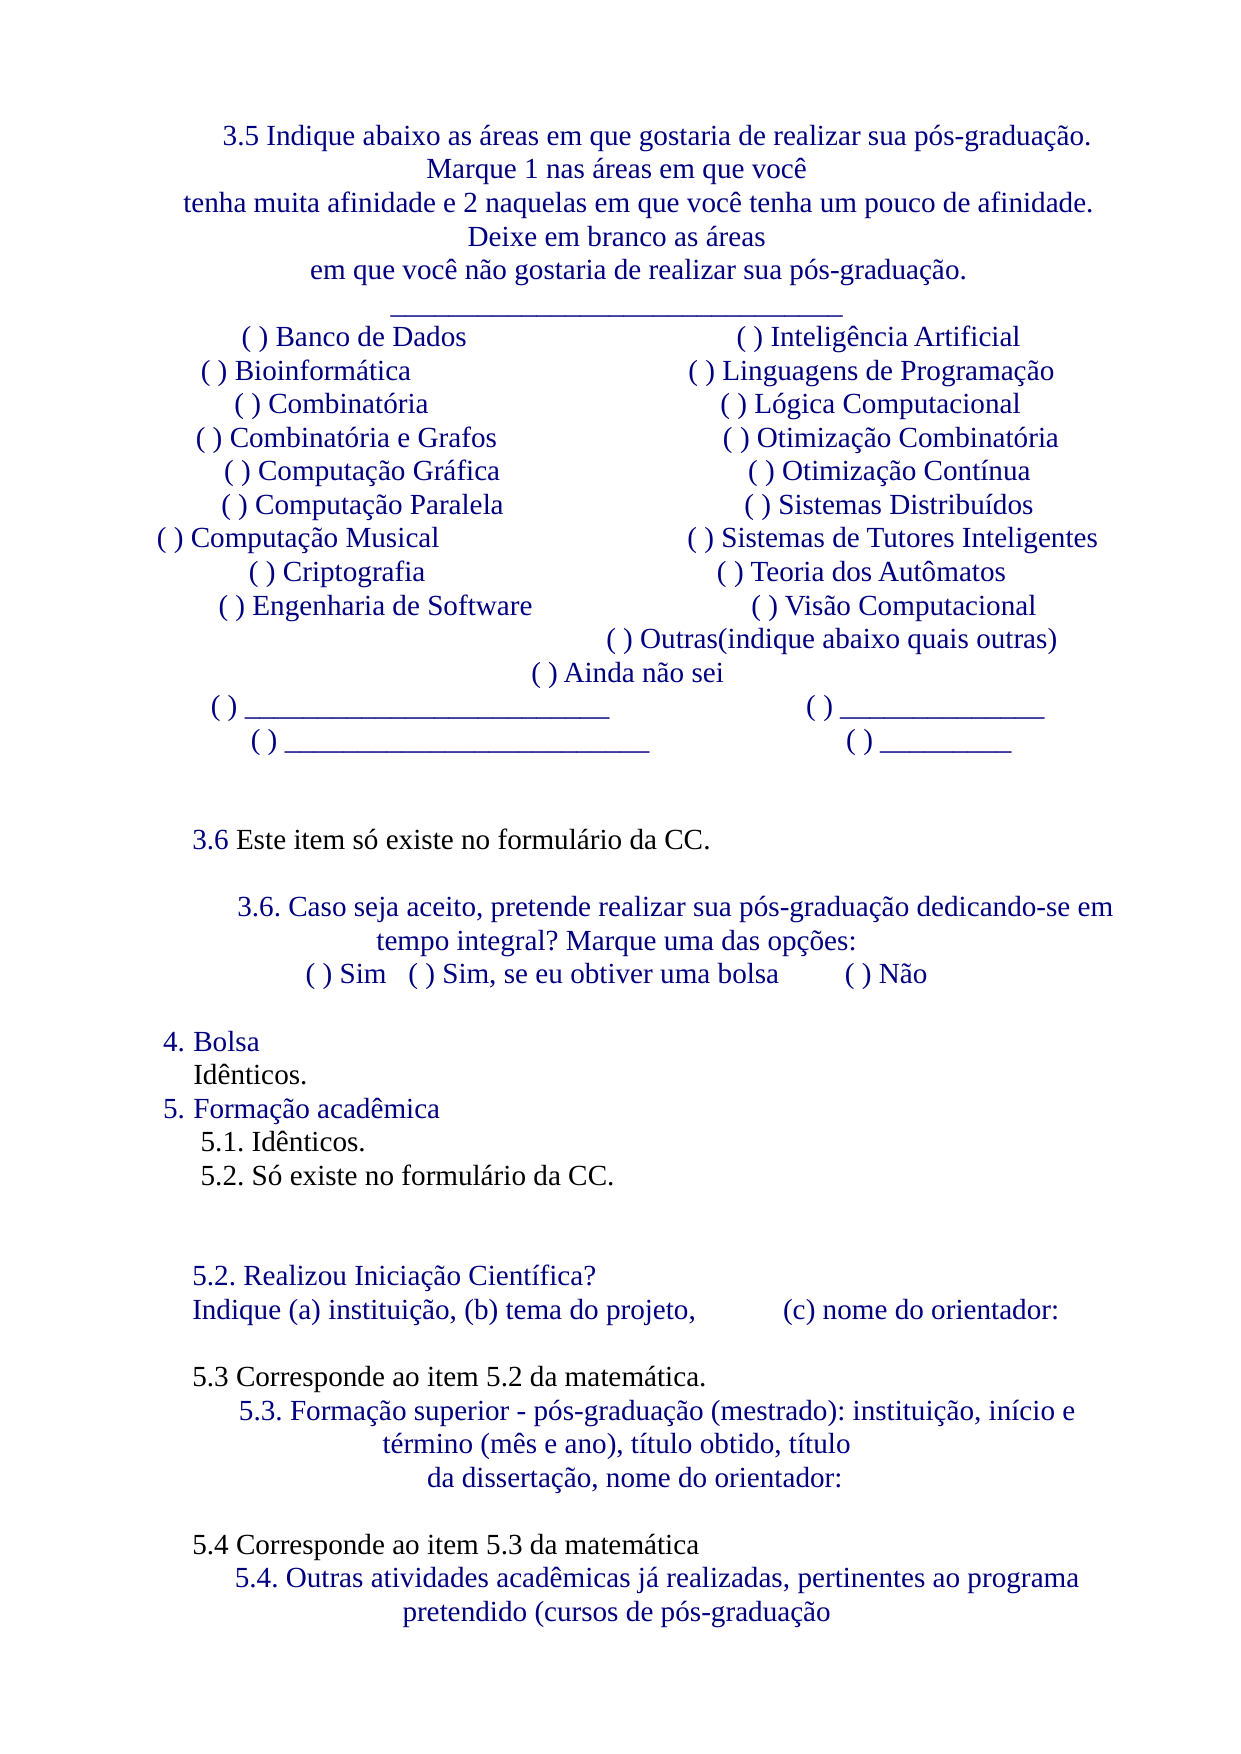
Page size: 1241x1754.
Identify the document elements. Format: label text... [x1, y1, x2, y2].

text 5.3. Formação superior - pós-graduação (mestrado): instituição, início e término (mês e ano), título obtido, título [118, 1393, 1122, 1460]
text da dissertação, nome do orientador: [118, 1460, 1122, 1493]
text ( ) Outras(indique abaixo quais outras) [118, 621, 1122, 655]
text ( ) Criptografia ( ) Teoria dos Autômatos [118, 554, 1122, 588]
text 5.4 Corresponde ao item 5.3 da matemática [118, 1527, 1122, 1560]
text ( ) Computação Musical ( ) Sistemas de Tutores Inteligentes [118, 521, 1122, 554]
list Bolsa [156, 1024, 1122, 1057]
list Formação acadêmica [156, 1091, 1122, 1124]
text tenha muita afinidade e 2 naquelas em que você tenha um pouco de afinidade. Deixe em branco as áreas [118, 185, 1122, 252]
text ( ) Computação Paralela ( ) Sistemas Distribuídos [118, 487, 1122, 521]
list Só existe no formulário da CC. [193, 1158, 1122, 1191]
text ( ) Engenharia de Software ( ) Visão Computacional [118, 588, 1122, 621]
text 3.6. Caso seja aceito, pretende realizar sua pós-graduação dedicando-se em tempo integral? Marque uma das opções: [118, 889, 1122, 957]
text Indique (a) instituição, (b) tema do projeto, (c) nome do orientador: [118, 1292, 1122, 1326]
text ( ) Combinatória e Grafos ( ) Otimização Combinatória [118, 420, 1122, 453]
text em que você não gostaria de realizar sua pós-graduação. _______________________________ [118, 252, 1122, 319]
text ( ) Computação Gráfica ( ) Otimização Contínua [118, 453, 1122, 487]
text 5.2. Realizou Iniciação Científica? [118, 1258, 1122, 1292]
text ( ) _________________________ ( ) ______________ [118, 688, 1122, 722]
text ( ) Sim ( ) Sim, se eu obtiver uma bolsa ( ) Não [118, 957, 1122, 990]
text ( ) Banco de Dados ( ) Inteligência Artificial [118, 319, 1122, 353]
text 5.3 Corresponde ao item 5.2 da matemática. [118, 1359, 1122, 1393]
text 5.4. Outras atividades acadêmicas já realizadas, pertinentes ao programa pretendido (cursos de pós-graduação [118, 1560, 1122, 1627]
list Idênticos. [193, 1124, 1122, 1158]
text ( ) Combinatória ( ) Lógica Computacional [118, 386, 1122, 420]
text ( ) Ainda não sei [118, 655, 1122, 688]
text ( ) Bioinformática ( ) Linguagens de Programação [118, 353, 1122, 386]
text ( ) _________________________ ( ) _________ [118, 722, 1122, 755]
text 3.6 Este item só existe no formulário da CC. [118, 822, 1122, 856]
list Idênticos. [156, 1057, 1122, 1091]
text 3.5 Indique abaixo as áreas em que gostaria de realizar sua pós-graduação. Marque 1 nas áreas em que você [118, 118, 1122, 185]
